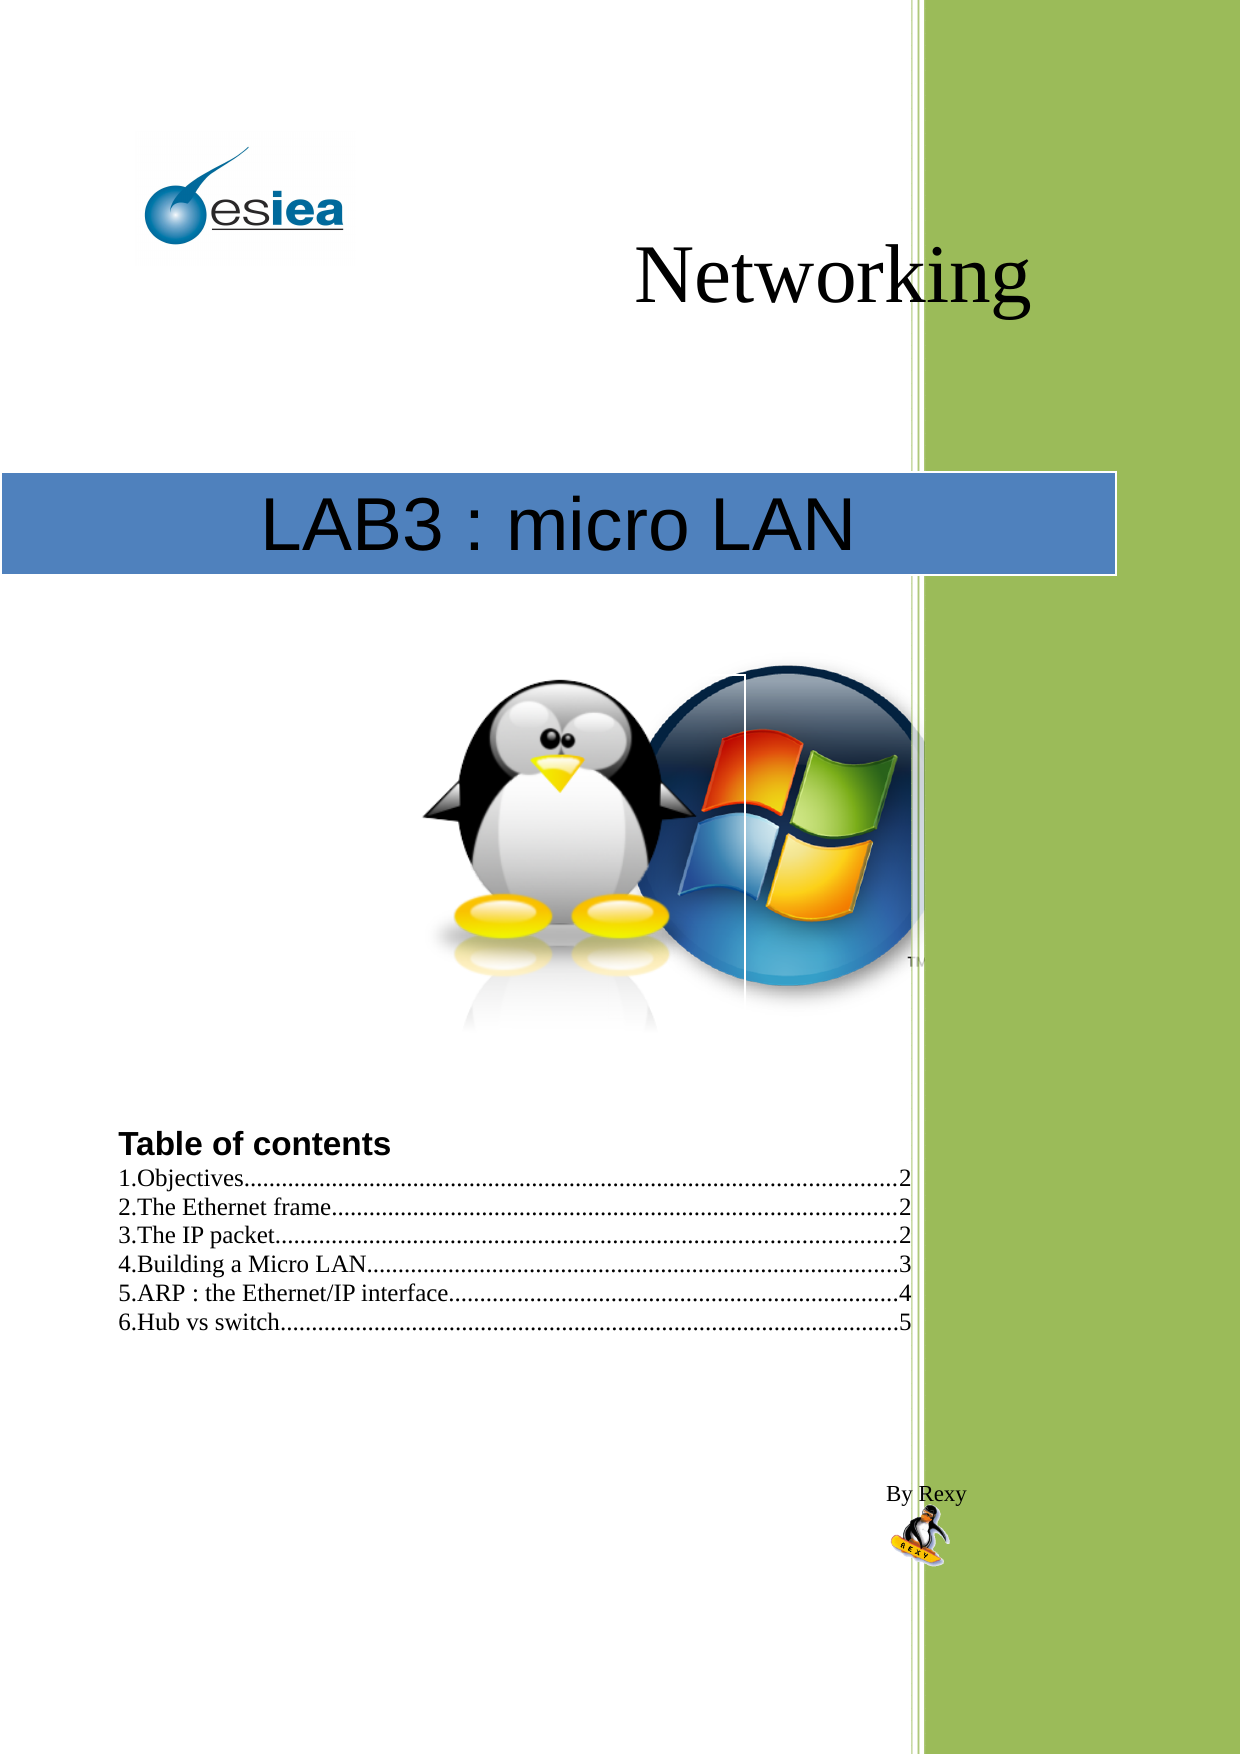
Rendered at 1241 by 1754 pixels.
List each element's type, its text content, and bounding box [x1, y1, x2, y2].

subtitle Table of contents [118, 1124, 911, 1163]
text 4.Building a Micro LAN 3 [118, 1249, 911, 1278]
picture [135, 131, 356, 266]
picture [609, 649, 924, 1019]
picture [379, 676, 745, 1055]
text 1.Objectives 2 [118, 1163, 911, 1192]
text 2.The Ethernet frame 2 [118, 1192, 911, 1220]
text 3.The IP packet 2 [118, 1220, 911, 1249]
text 6.Hub vs switch 5 [118, 1307, 911, 1335]
text LAB3 : micro LAN [32, 480, 1085, 566]
text 5.ARP : the Ethernet/IP interface. 4 [118, 1278, 911, 1307]
picture [890, 1504, 951, 1567]
